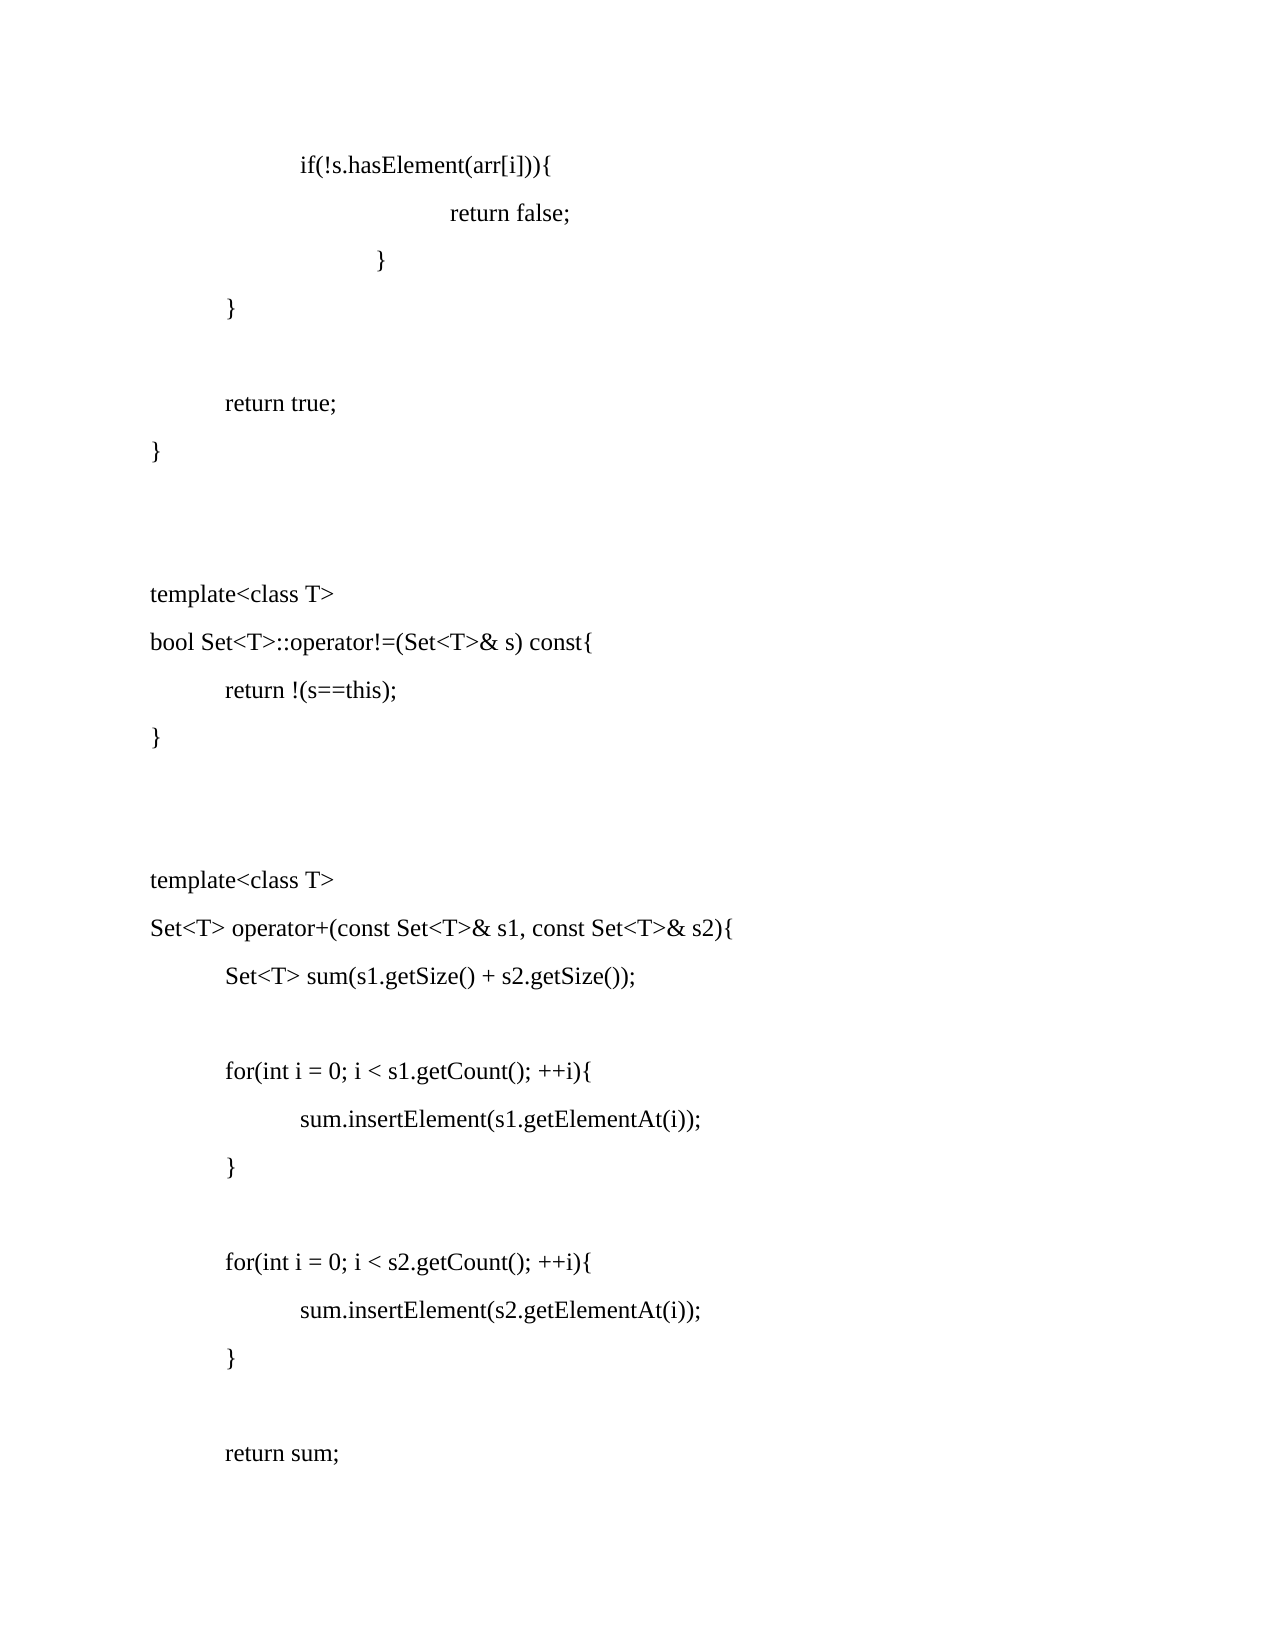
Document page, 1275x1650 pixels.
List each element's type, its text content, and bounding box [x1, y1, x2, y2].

text Set<T> operator+(const Set<T>& s1, const Set<T>& s2){ [150, 913, 1125, 942]
text } [150, 436, 1125, 465]
text Set<T> sum(s1.getSize() + s2.getSize()); [150, 961, 1125, 990]
text return !(s==this); [150, 675, 1125, 703]
text sum.insertElement(s2.getElementAt(i)); [150, 1295, 1125, 1324]
text template<class T> [150, 866, 1125, 894]
text } [150, 245, 1125, 274]
text return false; [150, 198, 1125, 226]
text } [150, 1343, 1125, 1371]
text return sum; [150, 1438, 1125, 1467]
text } [150, 293, 1125, 322]
text template<class T> [150, 579, 1125, 608]
text return true; [150, 388, 1125, 417]
text if(!s.hasElement(arr[i])){ [150, 150, 1125, 179]
text sum.insertElement(s1.getElementAt(i)); [150, 1104, 1125, 1133]
text } [150, 722, 1125, 751]
text for(int i = 0; i < s2.getCount(); ++i){ [150, 1247, 1125, 1276]
text for(int i = 0; i < s1.getCount(); ++i){ [150, 1056, 1125, 1085]
text bool Set<T>::operator!=(Set<T>& s) const{ [150, 627, 1125, 656]
text } [150, 1152, 1125, 1181]
